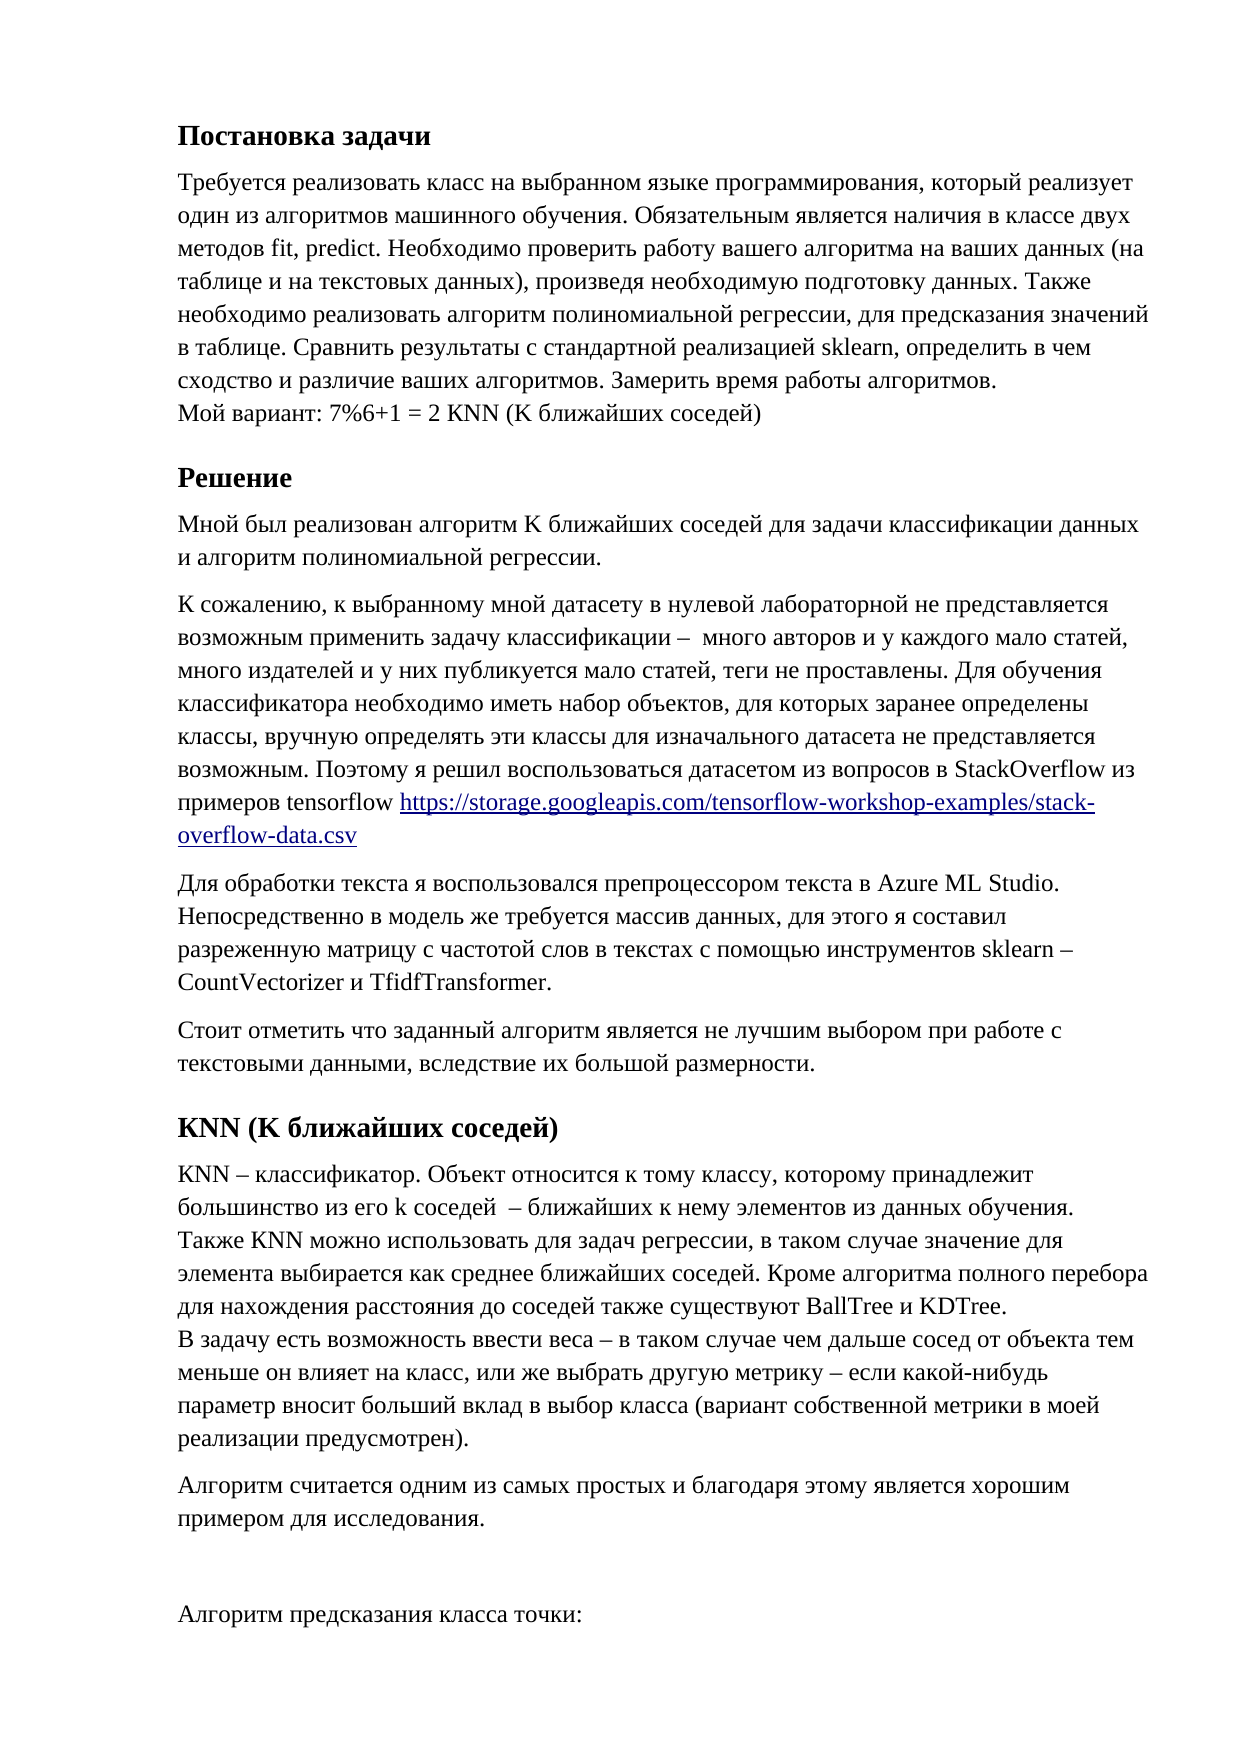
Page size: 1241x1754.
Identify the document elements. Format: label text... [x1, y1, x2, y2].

text Для обработки текста я воспользовался препроцессором текста в Azure ML Studio. Непосредственно в модель же требуется массив данных, для этого я составил разреженную матрицу с частотой слов в текстах с помощью инструментов sklearn – CountVectorizer и TfidfTransformer. [177, 868, 1152, 996]
text Алгоритм считается одним из самых простых и благодаря этому является хорошим примером для исследования. [177, 1470, 1152, 1532]
subtitle Решение [177, 460, 1152, 494]
text К сожалению, к выбранному мной датасету в нулевой лабораторной не представляется возможным применить задачу классификации – много авторов и у каждого мало статей, много издателей и у них публикуется мало статей, теги не проставлены. Для обучения классификатора необходимо иметь набор объектов, для которых заранее определены классы, вручную определять эти классы для изначального датасета не представляется возможным. Поэтому я решил воспользоваться датасетом из вопросов в StackOverflow из примеров tensorflow https://storage.googleapis.com/tensorflow-workshop-examples/stack-overflow-data.csv [177, 589, 1152, 849]
text Требуется реализовать класс на выбранном языке программирования, который реализует один из алгоритмов машинного обучения. Обязательным является наличия в классе двух методов fit, predict. Необходимо проверить работу вашего алгоритма на ваших данных (на таблице и на текстовых данных), произведя необходимую подготовку данных. Также необходимо реализовать алгоритм полиномиальной регрессии, для предсказания значений в таблице. Сравнить результаты с стандартной реализацией sklearn, определить в чем сходство и различие ваших алгоритмов. Замерить время работы алгоритмов. Мой вариант: 7%6+1 = 2 КNN (K ближайших соседей) [177, 167, 1152, 427]
text КNN – классификатор. Объект относится к тому классу, которому принадлежит большинство из его k соседей – ближайших к нему элементов из данных обучения. Также КNN можно использовать для задач регрессии, в таком случае значение для элемента выбирается как среднее ближайших соседей. Кроме алгоритма полного перебора для нахождения расстояния до соседей также существуют BallTree и KDTree. В задачу есть возможность ввести веса – в таком случае чем дальше сосед от объекта тем меньше он влияет на класс, или же выбрать другую метрику – если какой-нибудь параметр вносит больший вклад в выбор класса (вариант собственной метрики в моей реализации предусмотрен). [177, 1159, 1152, 1452]
text Мной был реализован алгоритм K ближайших соседей для задачи классификации данных и алгоритм полиномиальной регрессии. [177, 509, 1152, 571]
text Алгоритм предсказания класса точки: [177, 1599, 1152, 1627]
subtitle КNN (K ближайших соседей) [177, 1110, 1152, 1143]
subtitle Постановка задачи [177, 118, 1152, 152]
text Стоит отметить что заданный алгоритм является не лучшим выбором при работе с текстовыми данными, вследствие их большой размерности. [177, 1015, 1152, 1077]
